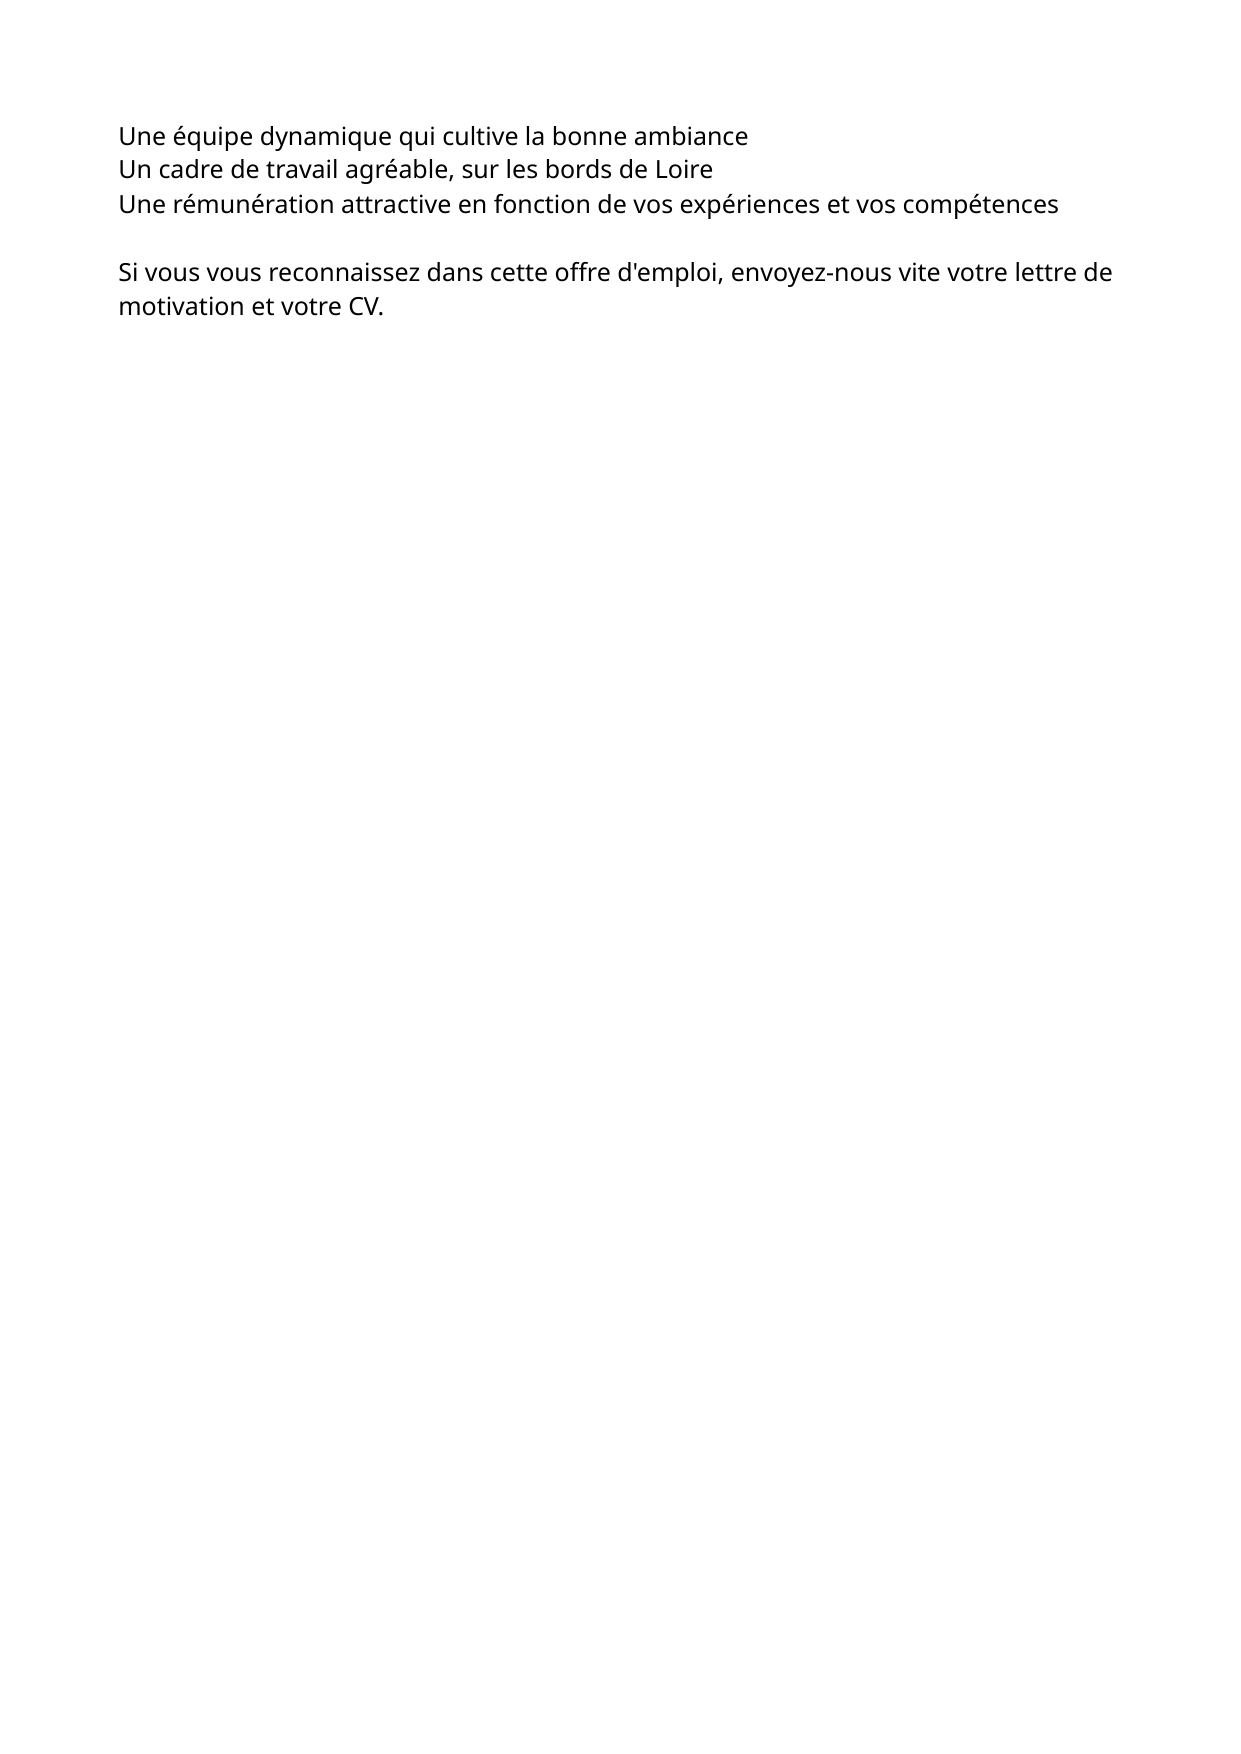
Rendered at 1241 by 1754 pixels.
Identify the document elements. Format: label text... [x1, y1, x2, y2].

text Une équipe dynamique qui cultive la bonne ambiance Un cadre de travail agréable, sur les bords de Loire Une rémunération attractive en fonction de vos expériences et vos compétences [118, 118, 1122, 220]
text Si vous vous reconnaissez dans cette offre d'emploi, envoyez-nous vite votre lettre de motivation et votre CV. [118, 220, 1122, 322]
